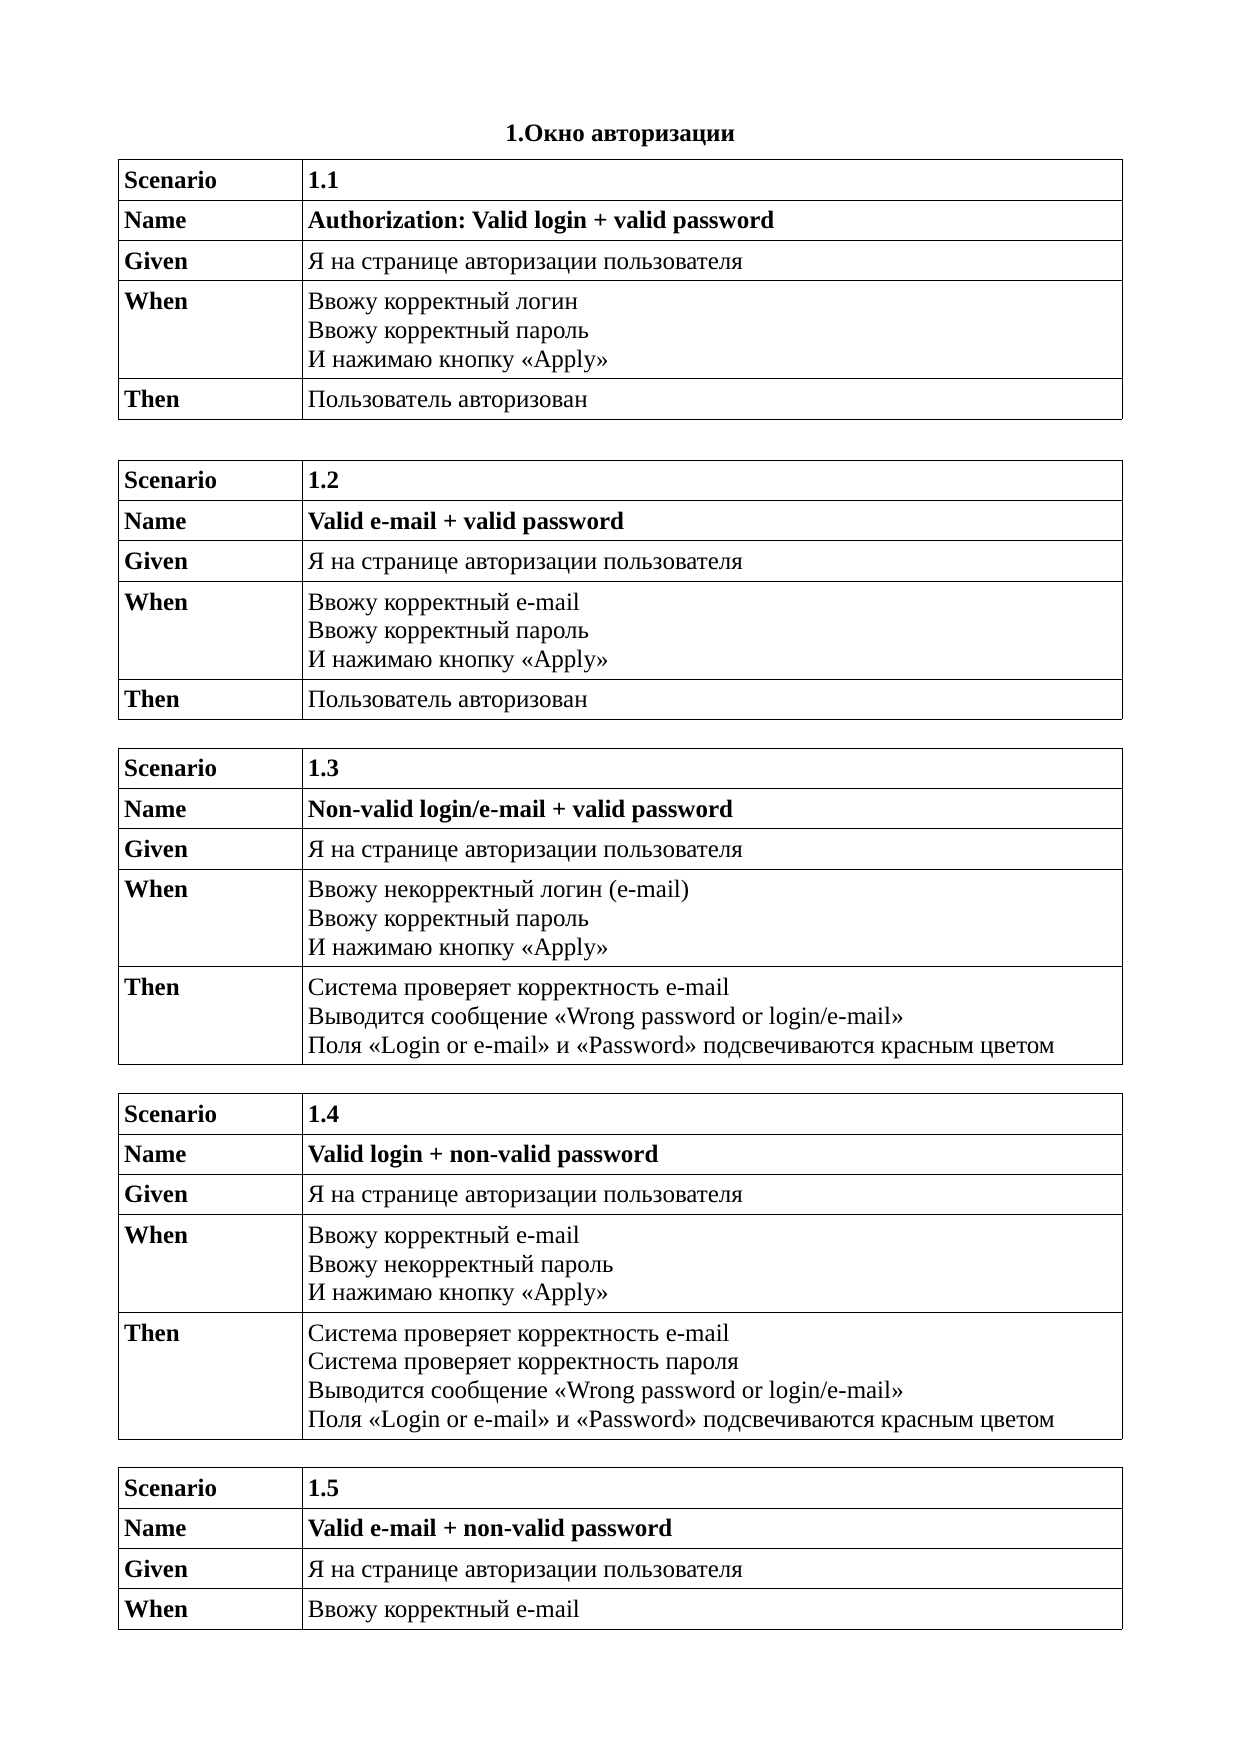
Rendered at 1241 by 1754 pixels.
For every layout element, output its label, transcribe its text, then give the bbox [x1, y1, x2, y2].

table_cell Пользователь авторизован [303, 680, 1122, 719]
table_cell When [119, 1589, 302, 1628]
table_cell When [119, 1215, 302, 1312]
table_cell Я на странице авторизации пользователя [303, 1175, 1122, 1214]
table_cell Я на странице авторизации пользователя [303, 241, 1122, 280]
table_header 1.4 [303, 1094, 1122, 1133]
table_cell Ввожу корректный e-mail Ввожу некорректный пароль И нажимаю кнопку «Apply» [303, 1215, 1122, 1312]
table_header Scenario [119, 160, 302, 200]
table_header Scenario [119, 1094, 302, 1133]
table_cell Ввожу некорректный логин (e-mail) Ввожу корректный пароль И нажимаю кнопку «Apply» [303, 870, 1122, 966]
table_cell Valid e-mail + valid password [303, 501, 1122, 540]
table_header Scenario [119, 1468, 302, 1508]
table_cell Name [119, 201, 302, 240]
table_cell Valid login + non-valid password [303, 1135, 1122, 1174]
table_header 1.2 [303, 461, 1122, 500]
table_cell Given [119, 241, 302, 280]
table_header 1.3 [303, 749, 1122, 788]
table_cell Name [119, 1509, 302, 1548]
table_cell Non-valid login/e-mail + valid password [303, 789, 1122, 828]
table_cell Я на странице авторизации пользователя [303, 541, 1122, 581]
table_cell When [119, 281, 302, 378]
table_cell Given [119, 541, 302, 581]
table_cell Then [119, 379, 302, 418]
table_header Scenario [119, 461, 302, 500]
table_cell Пользователь авторизован [303, 379, 1122, 418]
table_cell Then [119, 1313, 302, 1438]
table_cell When [119, 582, 302, 678]
table_cell Given [119, 1175, 302, 1214]
table_cell Given [119, 1549, 302, 1588]
table_cell Authorization: Valid login + valid password [303, 201, 1122, 240]
table_cell Given [119, 829, 302, 869]
table_cell Name [119, 1135, 302, 1174]
table_cell Then [119, 967, 302, 1064]
table_cell Ввожу корректный e-mail [303, 1589, 1122, 1628]
table_cell Система проверяет корректность e-mail Система проверяет корректность пароля Выводится сообщение «Wrong password or login/e-mail» Поля «Login or e-mail» и «Password» подсвечиваются красным цветом [303, 1313, 1122, 1438]
table_cell Ввожу корректный логин Ввожу корректный пароль И нажимаю кнопку «Apply» [303, 281, 1122, 378]
table_cell Я на странице авторизации пользователя [303, 829, 1122, 869]
table_header 1.5 [303, 1468, 1122, 1508]
table_cell When [119, 870, 302, 966]
table_cell Name [119, 501, 302, 540]
table_cell Система проверяет корректность e-mail Выводится сообщение «Wrong password or login/e-mail» Поля «Login or e-mail» и «Password» подсвечиваются красным цветом [303, 967, 1122, 1064]
text 1.Окно авторизации [118, 118, 1122, 147]
table_cell Name [119, 789, 302, 828]
table_header Scenario [119, 749, 302, 788]
table_cell Valid e-mail + non-valid password [303, 1509, 1122, 1548]
table_cell Ввожу корректный e-mail Ввожу корректный пароль И нажимаю кнопку «Apply» [303, 582, 1122, 678]
table_cell Then [119, 680, 302, 719]
table_cell Я на странице авторизации пользователя [303, 1549, 1122, 1588]
table_header 1.1 [303, 160, 1122, 200]
